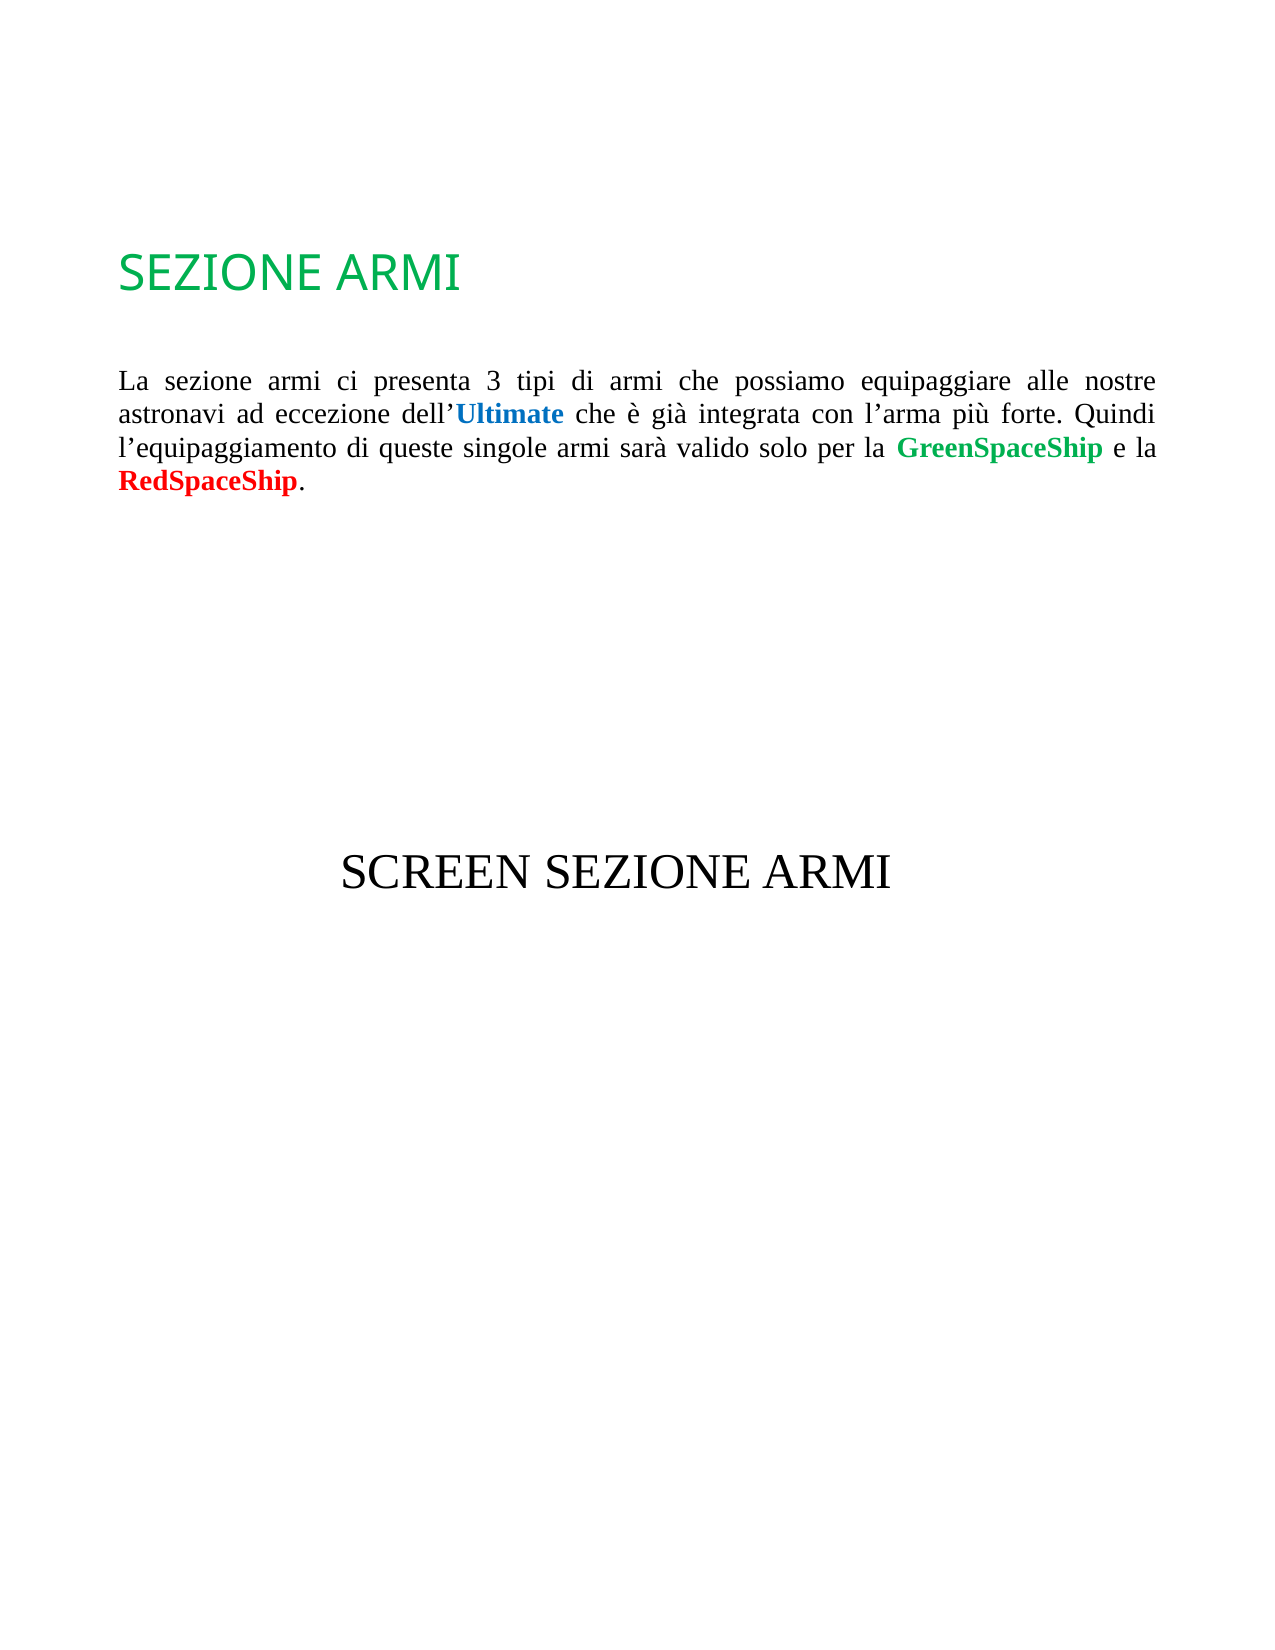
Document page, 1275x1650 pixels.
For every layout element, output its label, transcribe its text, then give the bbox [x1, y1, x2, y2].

text SCREEN SEZIONE ARMI [118, 842, 1157, 899]
text La sezione armi ci presenta 3 tipi di armi che possiamo equipaggiare alle nostre astronavi ad eccezione dell’Ultimate che è già integrata con l’arma più forte. Quindi l’equipaggiamento di queste singole armi sarà valido solo per la GreenSpaceShip e la RedSpaceShip. [118, 363, 1157, 497]
subtitle SEZIONE ARMI [118, 237, 1157, 305]
